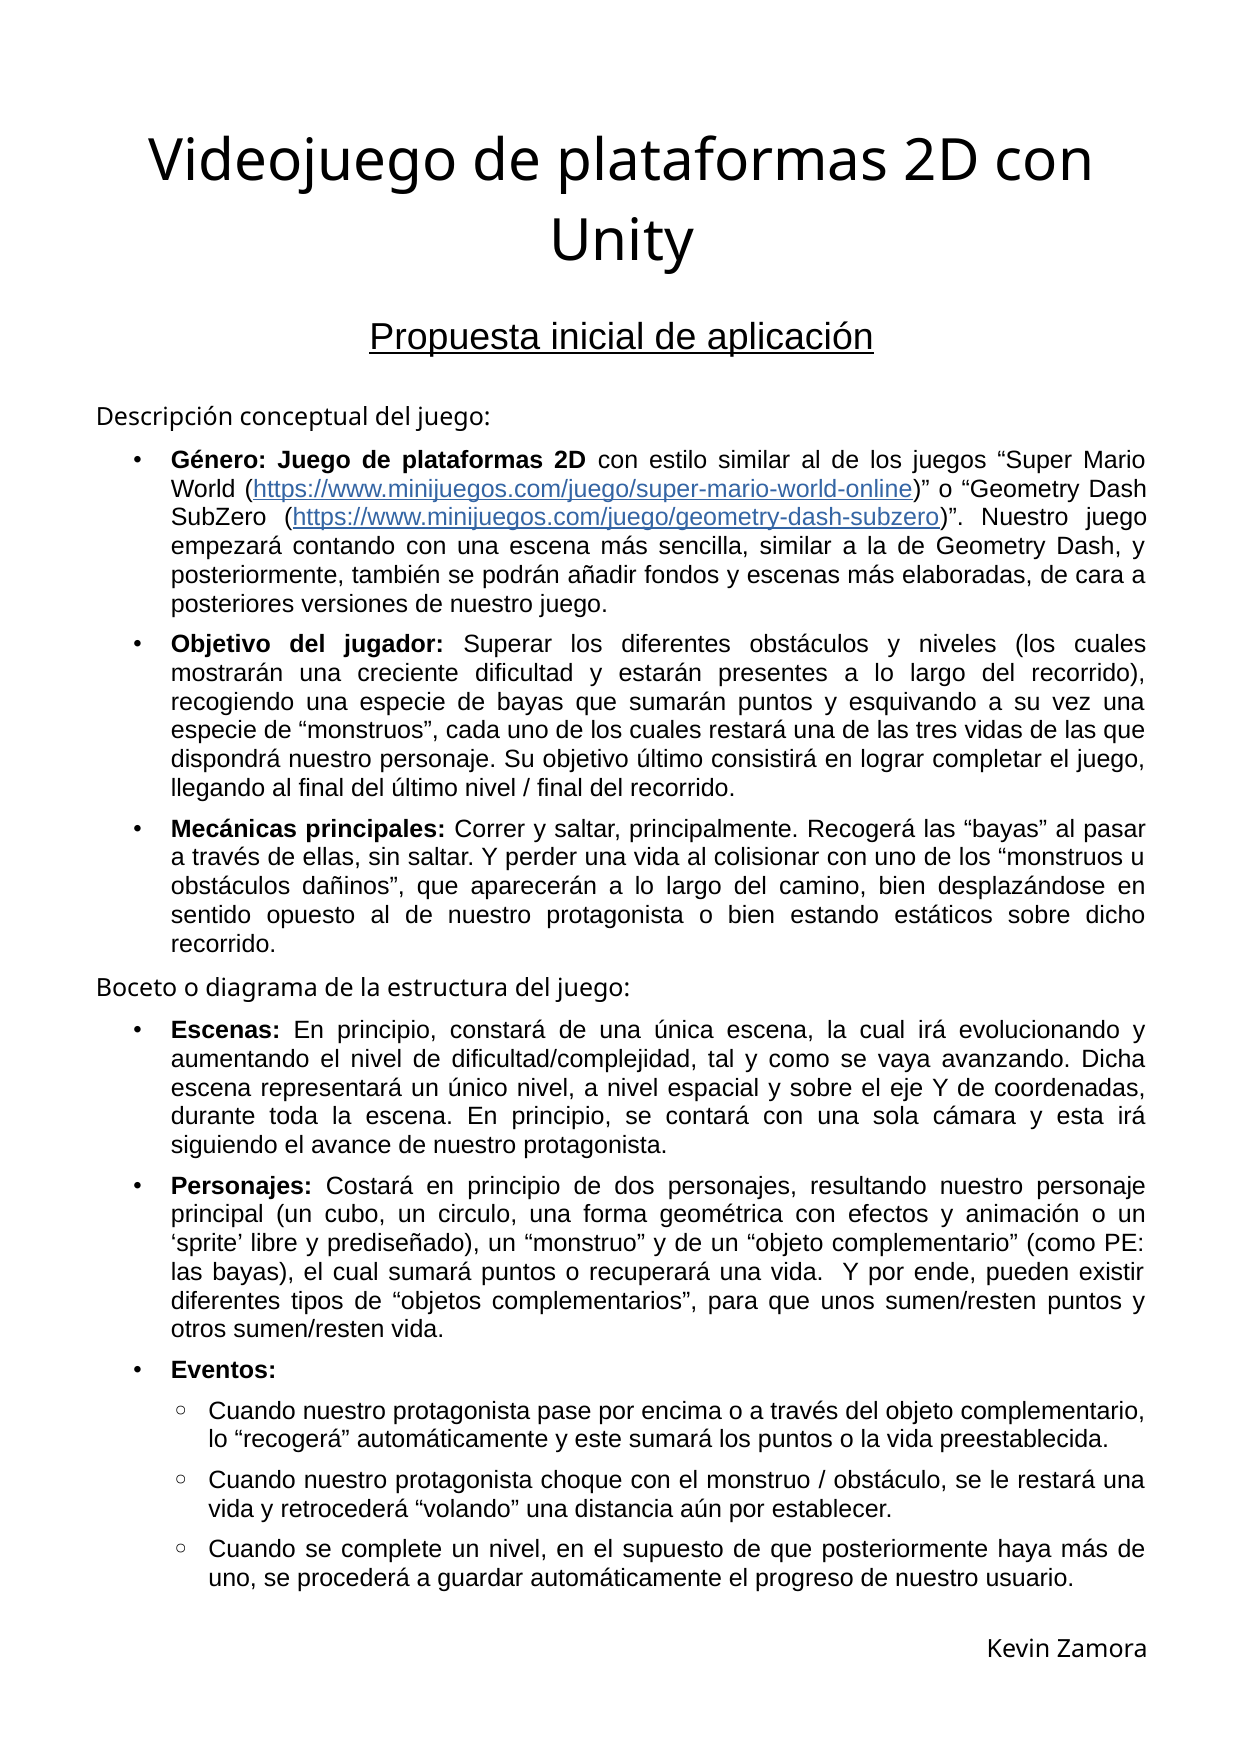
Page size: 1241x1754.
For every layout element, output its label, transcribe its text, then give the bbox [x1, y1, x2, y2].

list Cuando nuestro protagonista choque con el monstruo / obstáculo, se le restará una vida y retrocederá “volando” una distancia aún por establecer. [171, 1465, 1147, 1523]
list Mecánicas principales: Correr y saltar, principalmente. Recogerá las “bayas” al pasar a través de ellas, sin saltar. Y perder una vida al colisionar con uno de los “monstruos u obstáculos dañinos”, que aparecerán a lo largo del camino, bien desplazándose en sentido opuesto al de nuestro protagonista o bien estando estáticos sobre dicho recorrido. [133, 813, 1147, 957]
list Objetivo del jugador: Superar los diferentes obstáculos y niveles (los cuales mostrarán una creciente dificultad y estarán presentes a lo largo del recorrido), recogiendo una especie de bayas que sumarán puntos y esquivando a su vez una especie de “monstruos”, cada uno de los cuales restará una de las tres vidas de las que dispondrá nuestro personaje. Su objetivo último consistirá en lograr completar el juego, llegando al final del último nivel / final del recorrido. [133, 629, 1147, 802]
list Eventos: [133, 1355, 1147, 1384]
list Escenas: En principio, constará de una única escena, la cual irá evolucionando y aumentando el nivel de dificultad/complejidad, tal y como se vaya avanzando. Dicha escena representará un único nivel, a nivel espacial y sobre el eje Y de coordenadas, durante toda la escena. En principio, se contará con una sola cámara y esta irá siguiendo el avance de nuestro protagonista. [133, 1015, 1147, 1159]
list Personajes: Costará en principio de dos personajes, resultando nuestro personaje principal (un cubo, un circulo, una forma geométrica con efectos y animación o un ‘sprite’ libre y prediseñado), un “monstruo” y de un “objeto complementario” (como PE: las bayas), el cual sumará puntos o recuperará una vida. Y por ende, pueden existir diferentes tipos de “objetos complementarios”, para que unos sumen/resten puntos y otros sumen/resten vida. [133, 1171, 1147, 1343]
list Cuando nuestro protagonista pase por encima o a través del objeto complementario, lo “recogerá” automáticamente y este sumará los puntos o la vida preestablecida. [171, 1396, 1147, 1453]
text Boceto o diagrama de la estructura del juego: [96, 969, 1147, 1003]
title Videojuego de plataformas 2D con Unity [96, 118, 1147, 277]
subtitle Propuesta inicial de aplicación [96, 314, 1147, 358]
text Descripción conceptual del juego: [96, 399, 1147, 433]
list Género: Juego de plataformas 2D con estilo similar al de los juegos “Super Mario World (https://www.minijuegos.com/juego/super-mario-world-online)” o “Geometry Dash SubZero (https://www.minijuegos.com/juego/geometry-dash-subzero)”. Nuestro juego empezará contando con una escena más sencilla, similar a la de Geometry Dash, y posteriormente, también se podrán añadir fondos y escenas más elaboradas, de cara a posteriores versiones de nuestro juego. [133, 445, 1147, 617]
list Cuando se complete un nivel, en el supuesto de que posteriormente haya más de uno, se procederá a guardar automáticamente el progreso de nuestro usuario. [171, 1534, 1147, 1592]
